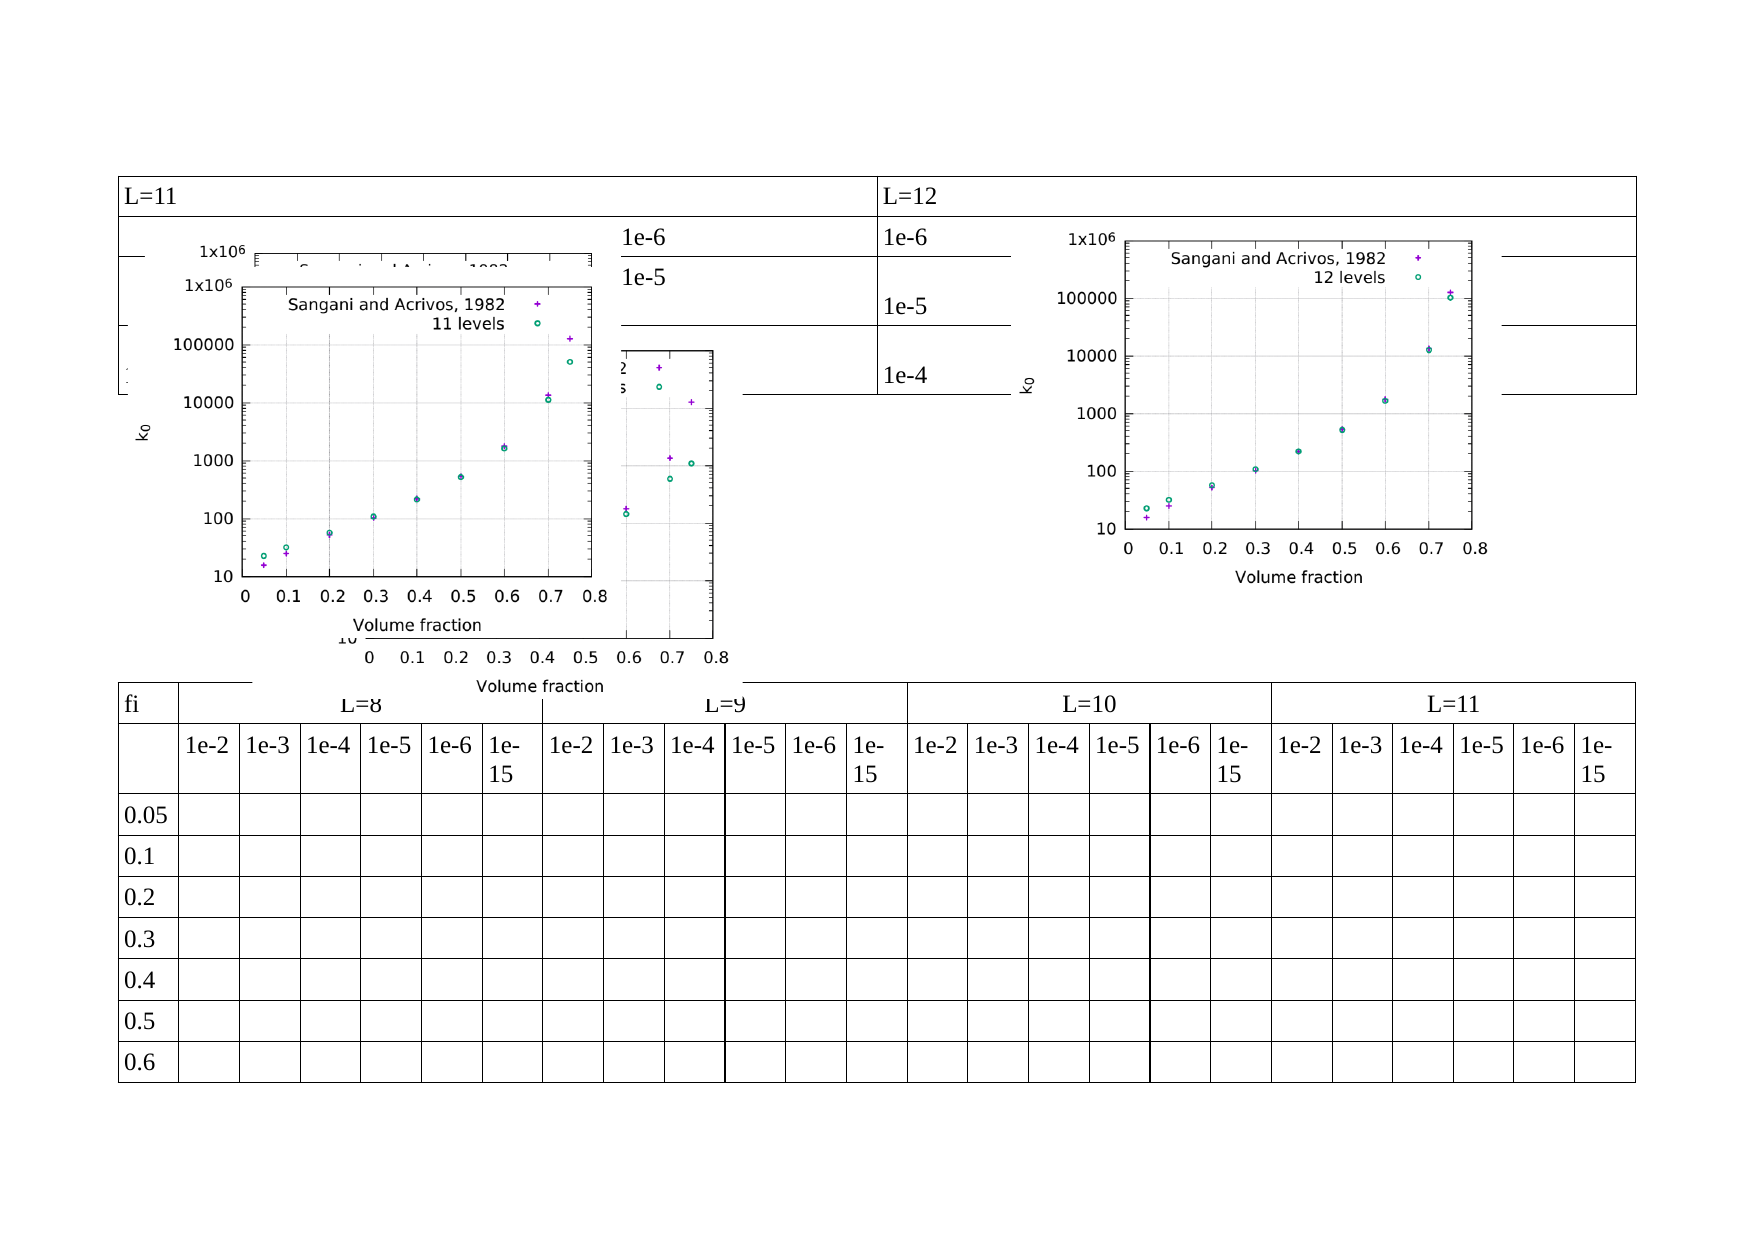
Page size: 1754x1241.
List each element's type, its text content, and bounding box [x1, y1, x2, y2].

table_cell [604, 918, 664, 958]
table_cell [847, 1042, 907, 1082]
table_cell [1575, 836, 1635, 876]
table_cell [665, 1001, 724, 1041]
table_cell [908, 877, 967, 917]
table_header L=11 [1272, 683, 1635, 723]
table_cell [786, 877, 846, 917]
table_cell 1e-15 [847, 724, 907, 793]
table_cell [847, 794, 907, 834]
table_cell 1e-6 [1151, 724, 1210, 793]
table_cell [1151, 877, 1210, 917]
table_cell 1e-6 [1514, 724, 1574, 793]
table_cell [179, 1042, 239, 1082]
table_cell [1090, 918, 1149, 958]
table_cell [119, 724, 178, 793]
table_cell 1e-4 [622, 326, 877, 394]
table_cell [301, 918, 360, 958]
table_cell [1333, 794, 1392, 834]
table_cell 1e-5 [361, 724, 421, 793]
table_cell [908, 918, 967, 958]
table_cell [1393, 836, 1453, 876]
table_cell 1e-2 [1272, 724, 1332, 793]
table_cell 1e-4 [1029, 724, 1089, 793]
table_cell [1393, 1001, 1453, 1041]
table_cell [1393, 877, 1453, 917]
table_cell [301, 877, 360, 917]
table_cell [240, 794, 300, 834]
table_cell [543, 918, 603, 958]
table_cell [543, 1042, 603, 1082]
table_cell [786, 959, 846, 999]
table_cell [968, 1001, 1028, 1041]
table_cell [726, 877, 785, 917]
table_cell [240, 1001, 300, 1041]
table_cell [1151, 1042, 1210, 1082]
table_cell [1454, 959, 1513, 999]
table_cell [1151, 1001, 1210, 1041]
table_cell [301, 794, 360, 834]
table_cell [908, 836, 967, 876]
table_cell [483, 1042, 542, 1082]
table_cell [240, 959, 300, 999]
table_cell [301, 836, 360, 876]
table_cell [1090, 1001, 1149, 1041]
table_header L=8 [179, 683, 542, 723]
table_cell [665, 1042, 724, 1082]
table_cell 1e-4 [301, 724, 360, 793]
table_cell 1e-6 [422, 724, 482, 793]
table_cell [726, 794, 785, 834]
table_cell 1e-15 [1211, 724, 1271, 793]
table_cell [908, 959, 967, 999]
table_cell 0.05 [119, 794, 178, 834]
table_header L=9 [543, 683, 907, 723]
table_cell [1514, 794, 1574, 834]
table_cell [847, 1001, 907, 1041]
table_cell [786, 1042, 846, 1082]
table_cell [1502, 326, 1636, 394]
table_cell [968, 959, 1028, 999]
table_cell [1151, 959, 1210, 999]
table_cell [301, 1042, 360, 1082]
table_cell [543, 1001, 603, 1041]
picture [127, 234, 743, 699]
table_cell [1211, 1001, 1271, 1041]
table_cell [786, 918, 846, 958]
table_header L=10 [908, 683, 1271, 723]
table_cell [1333, 877, 1392, 917]
table_cell [1090, 836, 1149, 876]
table_cell [422, 794, 482, 834]
table_cell [665, 959, 724, 999]
table_cell [1029, 794, 1089, 834]
table_cell [483, 1001, 542, 1041]
table_cell [604, 877, 664, 917]
table_cell [604, 959, 664, 999]
table_cell [1029, 1042, 1089, 1082]
table_cell [1211, 794, 1271, 834]
table_cell 0.2 [119, 877, 178, 917]
table_cell [1514, 877, 1574, 917]
table_cell [483, 836, 542, 876]
table_cell [543, 877, 603, 917]
table_cell [1333, 959, 1392, 999]
table_cell [726, 959, 785, 999]
table_cell [422, 918, 482, 958]
table_cell [1514, 918, 1574, 958]
table_cell [483, 959, 542, 999]
table_cell 1e-5 [726, 724, 785, 793]
table_cell [483, 794, 542, 834]
table_cell [543, 836, 603, 876]
table_cell [422, 836, 482, 876]
table_cell [422, 959, 482, 999]
table_cell [908, 1001, 967, 1041]
table_cell [968, 877, 1028, 917]
table_cell [179, 836, 239, 876]
table_cell [1454, 877, 1513, 917]
table_cell [240, 877, 300, 917]
table_cell [1090, 1042, 1149, 1082]
table_cell [179, 1001, 239, 1041]
table_cell [786, 836, 846, 876]
table_cell [361, 877, 421, 917]
table_cell 1e-3 [240, 724, 300, 793]
table_cell [1502, 257, 1636, 325]
table_cell [665, 794, 724, 834]
table_cell 1e-2 [908, 724, 967, 793]
table_cell [1090, 877, 1149, 917]
table_cell 1e-5 [1090, 724, 1149, 793]
table_cell 1e-5 [878, 257, 1011, 325]
table_cell [301, 1001, 360, 1041]
table_cell [1575, 959, 1635, 999]
table_cell [119, 257, 144, 325]
table_cell [1333, 1042, 1392, 1082]
table_header L=12 [878, 177, 1636, 216]
picture [1011, 221, 1502, 590]
table_cell 1e-5 [1454, 724, 1513, 793]
table_cell 0.5 [119, 1001, 178, 1041]
table_cell [1333, 918, 1392, 958]
table_cell [1272, 877, 1332, 917]
table_cell [1029, 1001, 1089, 1041]
table_cell [1333, 836, 1392, 876]
table_cell [1211, 836, 1271, 876]
table_cell [361, 918, 421, 958]
table_cell [1090, 794, 1149, 834]
table_cell [1211, 877, 1271, 917]
table_cell 1e-3 [968, 724, 1028, 793]
table_cell 0.3 [119, 918, 178, 958]
table_cell [1454, 794, 1513, 834]
table_cell [1272, 959, 1332, 999]
table_cell [179, 877, 239, 917]
table_cell [968, 794, 1028, 834]
table_cell [1151, 836, 1210, 876]
table_cell [1393, 959, 1453, 999]
table_cell [422, 877, 482, 917]
table_cell 1e-15 [1575, 724, 1635, 793]
table_cell [1151, 794, 1210, 834]
table_cell [422, 1001, 482, 1041]
table_cell 0.6 [119, 1042, 178, 1082]
table_cell [726, 1001, 785, 1041]
table_cell [604, 1042, 664, 1082]
table_cell [786, 1001, 846, 1041]
table_cell [1514, 959, 1574, 999]
table_cell [1514, 836, 1574, 876]
table_cell [726, 1042, 785, 1082]
table_cell [665, 836, 724, 876]
table_header fi [119, 683, 178, 723]
table_cell [847, 918, 907, 958]
table_cell [1151, 918, 1210, 958]
table_cell [1454, 836, 1513, 876]
table_cell [1029, 918, 1089, 958]
table_cell [483, 918, 542, 958]
table_cell [1393, 918, 1453, 958]
table_cell [179, 959, 239, 999]
table_cell [1029, 877, 1089, 917]
table_cell [1454, 918, 1513, 958]
table_cell [361, 959, 421, 999]
table_cell 1e-2 [543, 724, 603, 793]
table_cell [968, 918, 1028, 958]
table_cell [968, 836, 1028, 876]
table_cell 1e-6 [786, 724, 846, 793]
table_cell 1e-2 [179, 724, 239, 793]
table_cell [1393, 1042, 1453, 1082]
table_cell [1454, 1001, 1513, 1041]
table_cell [908, 794, 967, 834]
table_cell [1272, 794, 1332, 834]
table_cell [301, 959, 360, 999]
table_cell 0.1 [119, 836, 178, 876]
table_cell [1211, 1042, 1271, 1082]
table_cell [1211, 918, 1271, 958]
table_cell [1575, 918, 1635, 958]
table_cell [908, 1042, 967, 1082]
table_cell 1e-4 [665, 724, 724, 793]
table_cell [968, 1042, 1028, 1082]
table_cell [1575, 1001, 1635, 1041]
table_cell [665, 877, 724, 917]
table_cell [1272, 836, 1332, 876]
table_cell [361, 1042, 421, 1082]
table_cell [1514, 1042, 1574, 1082]
table_cell [1575, 1042, 1635, 1082]
table_cell [847, 959, 907, 999]
table_cell [726, 918, 785, 958]
table_cell [1575, 794, 1635, 834]
table_cell [1514, 1001, 1574, 1041]
table_cell 1e-3 [604, 724, 664, 793]
table_header L=11 [119, 177, 877, 216]
table_cell [786, 794, 846, 834]
table_cell 1e-4 [119, 326, 127, 394]
table_cell [1272, 1042, 1332, 1082]
table_cell 1e-5 [621, 257, 877, 325]
table_cell [1090, 959, 1149, 999]
table_cell 1e-15 [483, 724, 542, 793]
table_cell [361, 1001, 421, 1041]
table_cell [179, 918, 239, 958]
table_cell [1333, 1001, 1392, 1041]
table_cell [1272, 918, 1332, 958]
table_cell [240, 836, 300, 876]
table_cell [847, 877, 907, 917]
table_cell [240, 1042, 300, 1082]
table_cell 1e-6 [878, 217, 1636, 256]
table_cell 1e-6 [119, 217, 877, 256]
table_cell [361, 836, 421, 876]
table_cell [240, 918, 300, 958]
table_cell [726, 836, 785, 876]
table_cell [1272, 1001, 1332, 1041]
table_cell [1029, 959, 1089, 999]
table_cell [665, 918, 724, 958]
table_cell [543, 959, 603, 999]
table_cell [1393, 794, 1453, 834]
table_cell [361, 794, 421, 834]
table_cell [1029, 836, 1089, 876]
table_cell 1e-3 [1333, 724, 1392, 793]
table_cell [1211, 959, 1271, 999]
table_cell [179, 794, 239, 834]
table_cell [422, 1042, 482, 1082]
table_cell [1575, 877, 1635, 917]
table_cell [1454, 1042, 1513, 1082]
table_cell 1e-4 [878, 326, 1011, 394]
table_cell 1e-4 [1393, 724, 1453, 793]
table_cell [483, 877, 542, 917]
table_cell [604, 836, 664, 876]
table_cell 0.4 [119, 959, 178, 999]
table_cell [847, 836, 907, 876]
table_cell [543, 794, 603, 834]
table_cell [604, 794, 664, 834]
table_cell [604, 1001, 664, 1041]
